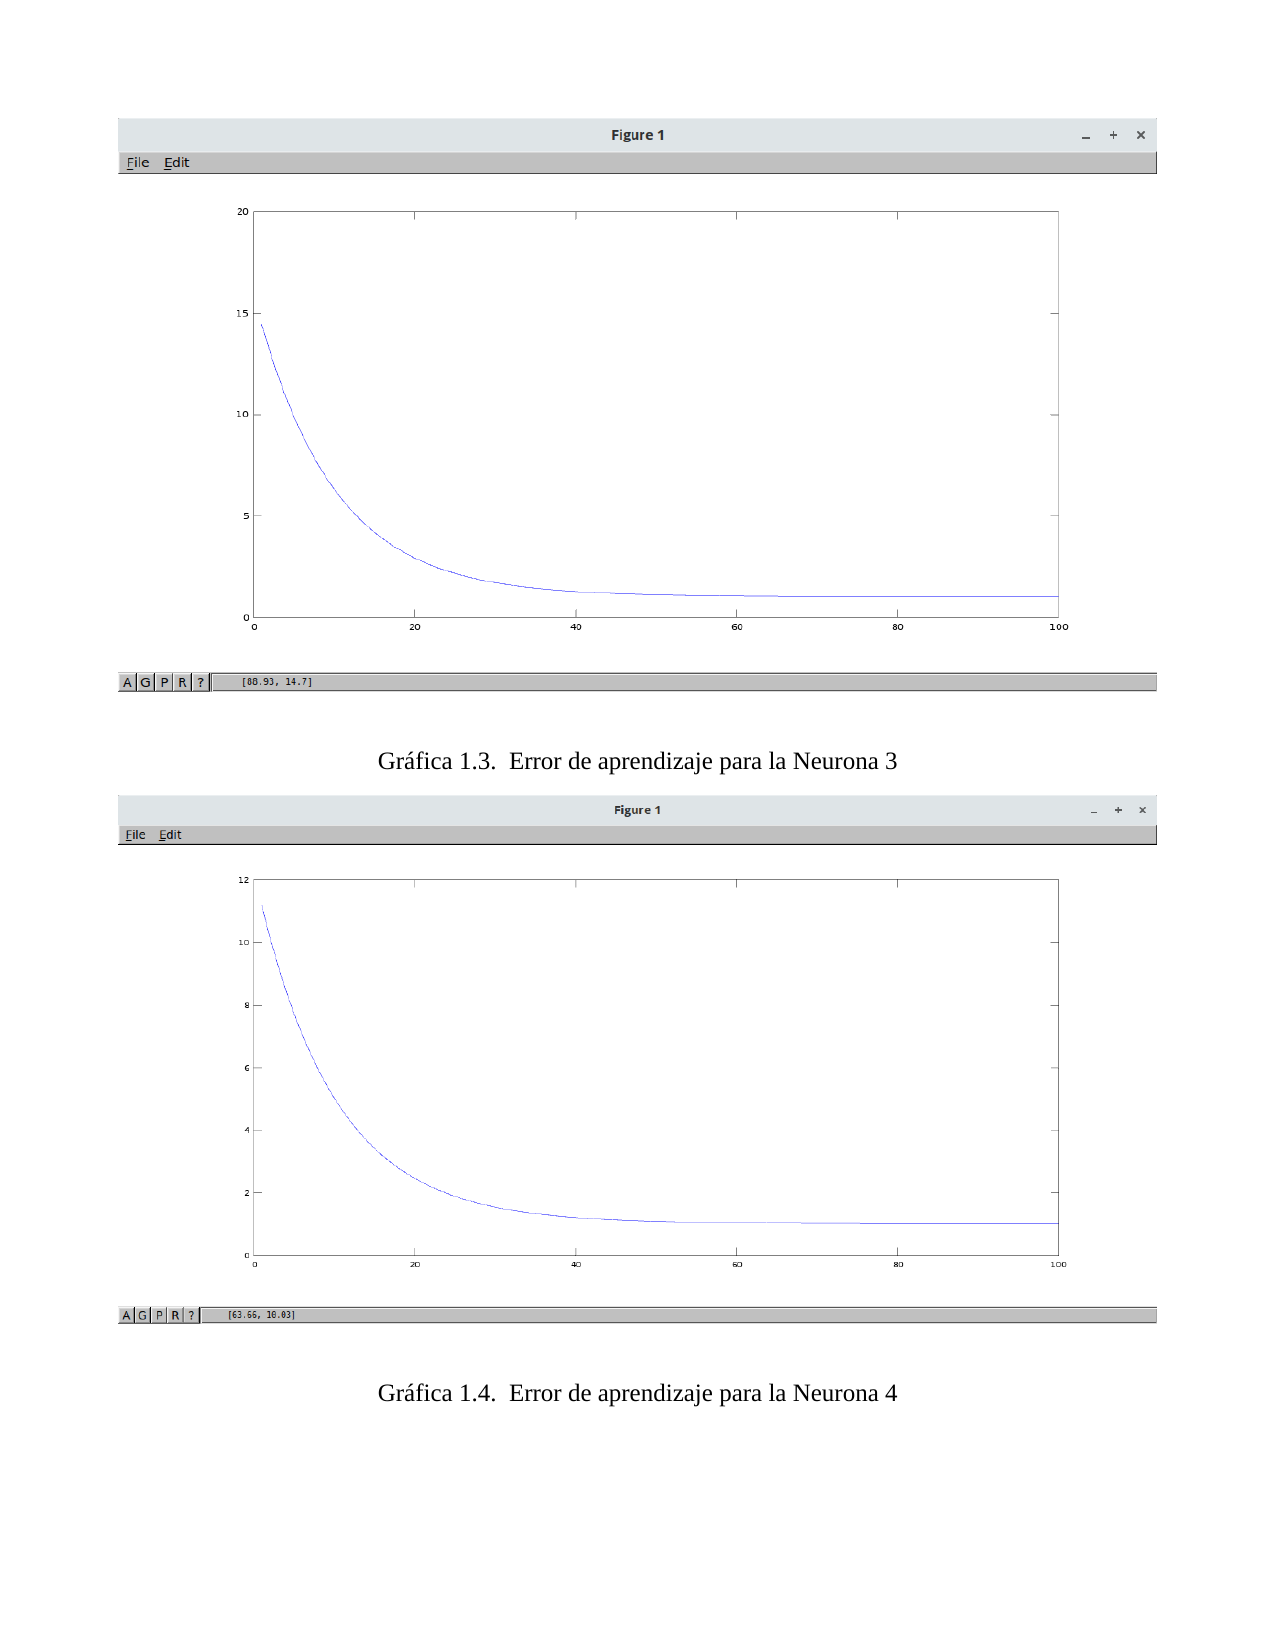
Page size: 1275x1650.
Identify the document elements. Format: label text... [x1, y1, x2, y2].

picture [118, 118, 1157, 692]
text Gráfica 1.3. Error de aprendizaje para la Neurona 3 [118, 746, 1157, 775]
text Gráfica 1.4. Error de aprendizaje para la Neurona 4 [118, 1378, 1157, 1407]
picture [118, 795, 1157, 1324]
